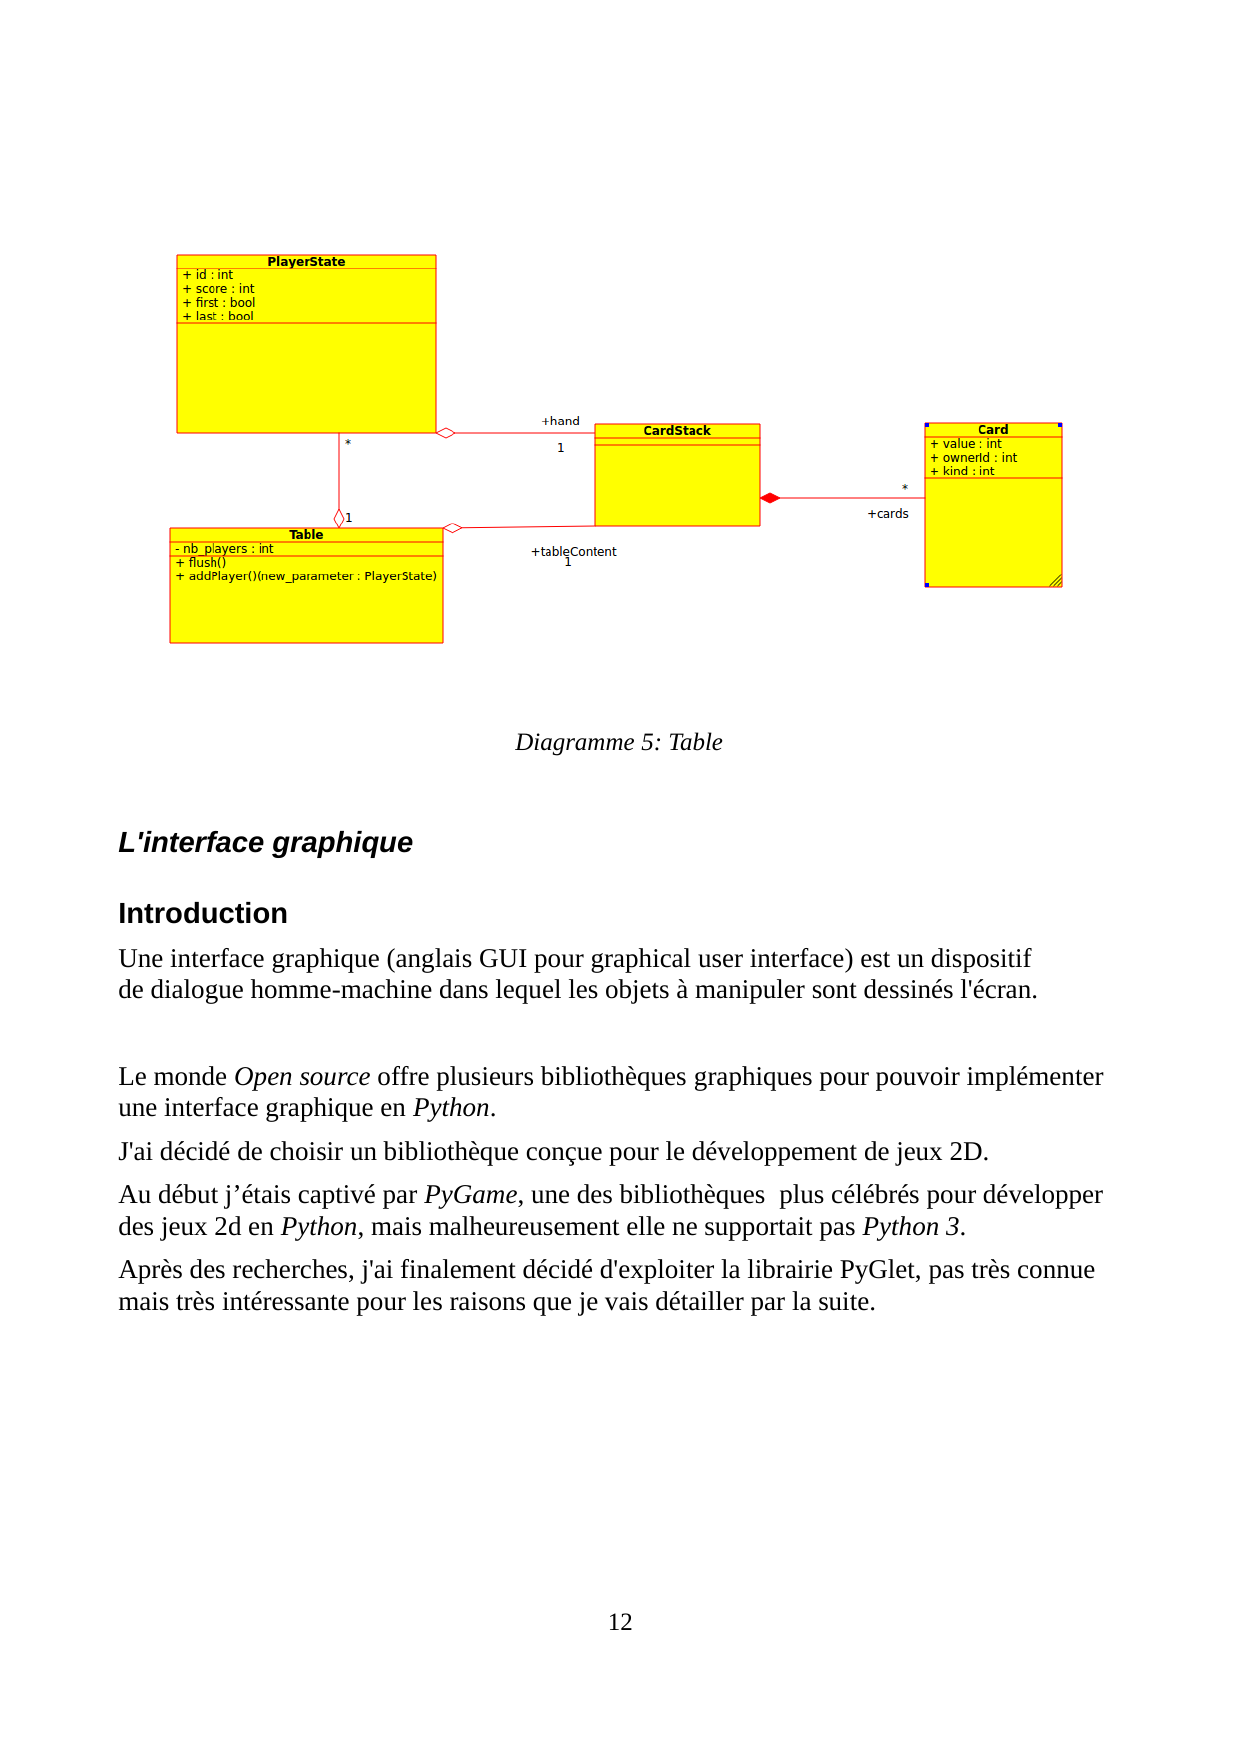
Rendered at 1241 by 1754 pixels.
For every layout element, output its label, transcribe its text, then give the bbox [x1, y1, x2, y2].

subtitle Introduction [118, 896, 1122, 929]
text Une interface graphique (anglais GUI pour graphical user interface) est un dispositif de dialogue homme-machine dans lequel les objets à manipuler sont dessinés l'écran. [118, 942, 1122, 1004]
text J'ai décidé de choisir un bibliothèque conçue pour le développement de jeux 2D. [118, 1135, 1122, 1166]
picture [118, 217, 1123, 728]
subtitle L'interface graphique [118, 825, 1122, 858]
text Au début j’étais captivé par PyGame, une des bibliothèques plus célébrés pour développer des jeux 2d en Python, mais malheureusement elle ne supportait pas Python 3. [118, 1179, 1122, 1241]
text Après des recherches, j'ai finalement décidé d'exploiter la librairie PyGlet, pas très connue mais très intéressante pour les raisons que je vais détailler par la suite. [118, 1253, 1122, 1316]
text Diagramme 5: Table [118, 728, 1122, 756]
text Le monde Open source offre plusieurs bibliothèques graphiques pour pouvoir implémenter une interface graphique en Python. [118, 1060, 1122, 1122]
